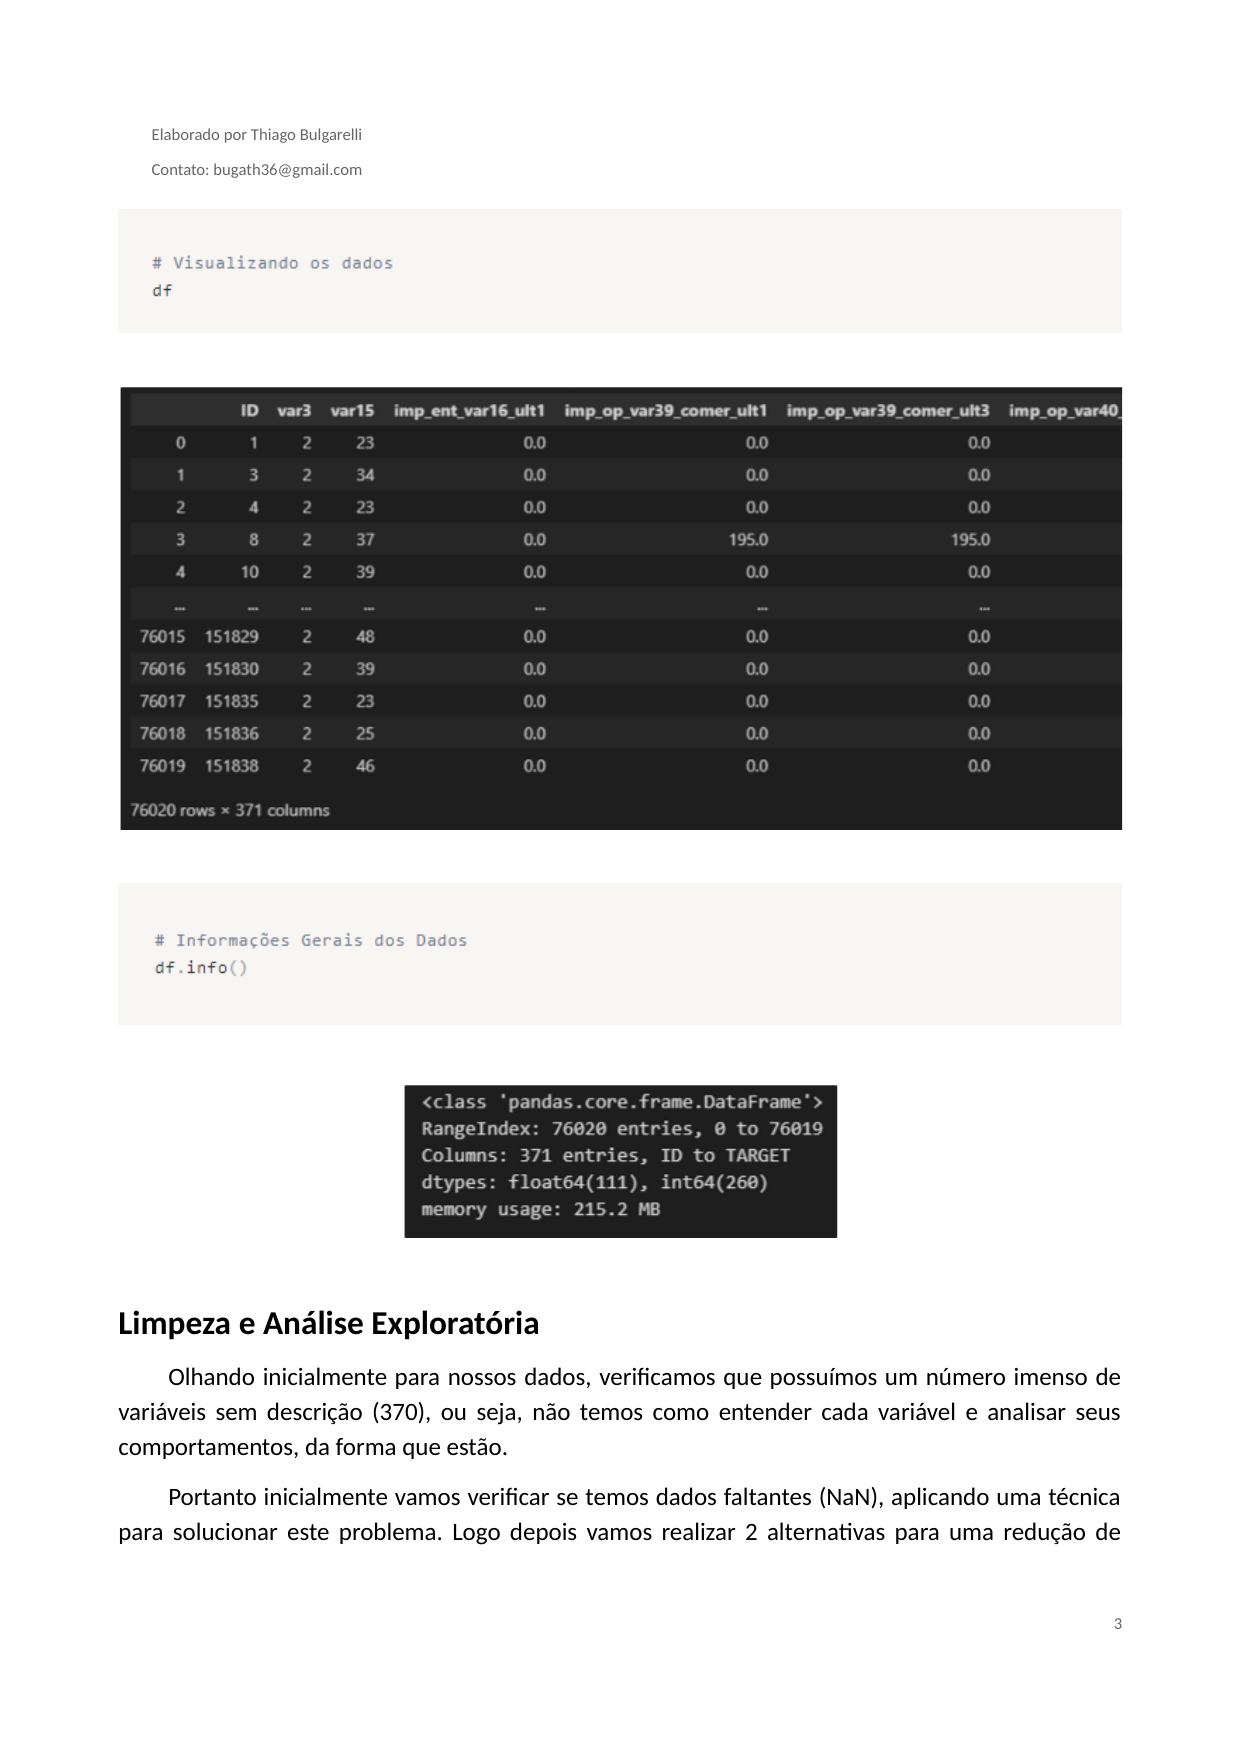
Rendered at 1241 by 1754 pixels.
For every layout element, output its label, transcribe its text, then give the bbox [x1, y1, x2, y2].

text Olhando inicialmente para nossos dados, verificamos que possuímos um número imenso de variáveis sem descrição (370), ou seja, não temos como entender cada variável e analisar seus comportamentos, da forma que estão. [118, 1361, 1122, 1462]
picture [118, 883, 1123, 1025]
text Portanto inicialmente vamos verificar se temos dados faltantes (NaN), aplicando uma técnica para solucionar este problema. Logo depois vamos realizar 2 alternativas para uma redução de [118, 1481, 1122, 1547]
picture [118, 209, 1123, 333]
subtitle Limpeza e Análise Exploratória [118, 1302, 1122, 1343]
picture [118, 386, 1123, 830]
picture [402, 1084, 838, 1238]
